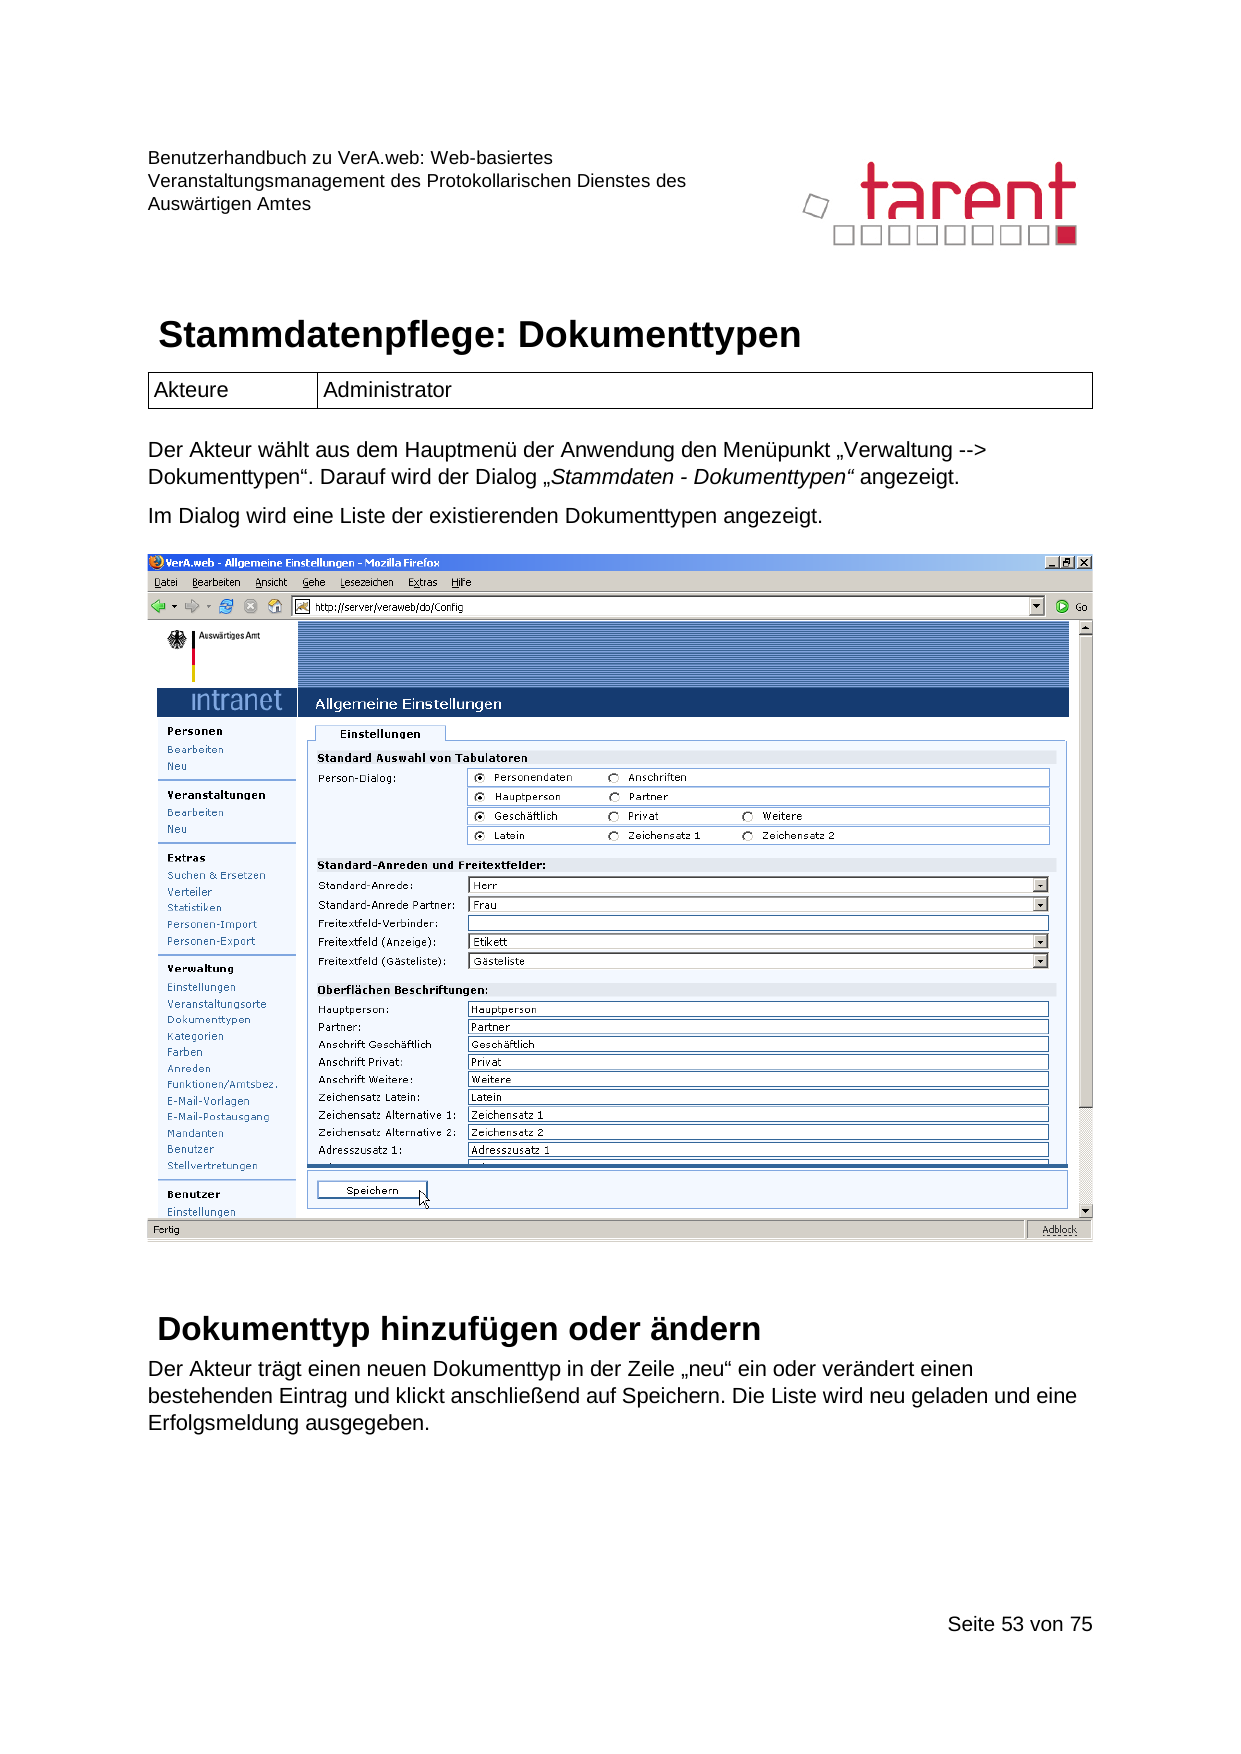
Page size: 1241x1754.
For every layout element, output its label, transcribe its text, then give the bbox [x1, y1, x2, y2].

picture [790, 151, 1091, 255]
text Der Akteur wählt aus dem Hauptmenü der Anwendung den Menüpunkt „Verwaltung --> Dokumenttypen“. Darauf wird der Dialog „Stammdaten - Dokumenttypen“ angezeigt. [148, 410, 1092, 488]
table_header Akteure [149, 373, 317, 408]
text Im Dialog wird eine Liste der existierenden Dokumenttypen angezeigt. [148, 503, 1092, 554]
picture [147, 554, 1093, 1242]
subtitle Stammdatenpflege: Dokumenttypen [148, 313, 1092, 355]
subtitle Dokumenttyp hinzufügen oder ändern [148, 1309, 1092, 1347]
table_header Administrator [318, 373, 1092, 408]
text Der Akteur trägt einen neuen Dokumenttyp in der Zeile „neu“ ein oder verändert einen bestehenden Eintrag und klickt anschließend auf Speichern. Die Liste wird neu geladen und eine Erfolgsmeldung ausgegeben. [148, 1357, 1092, 1435]
